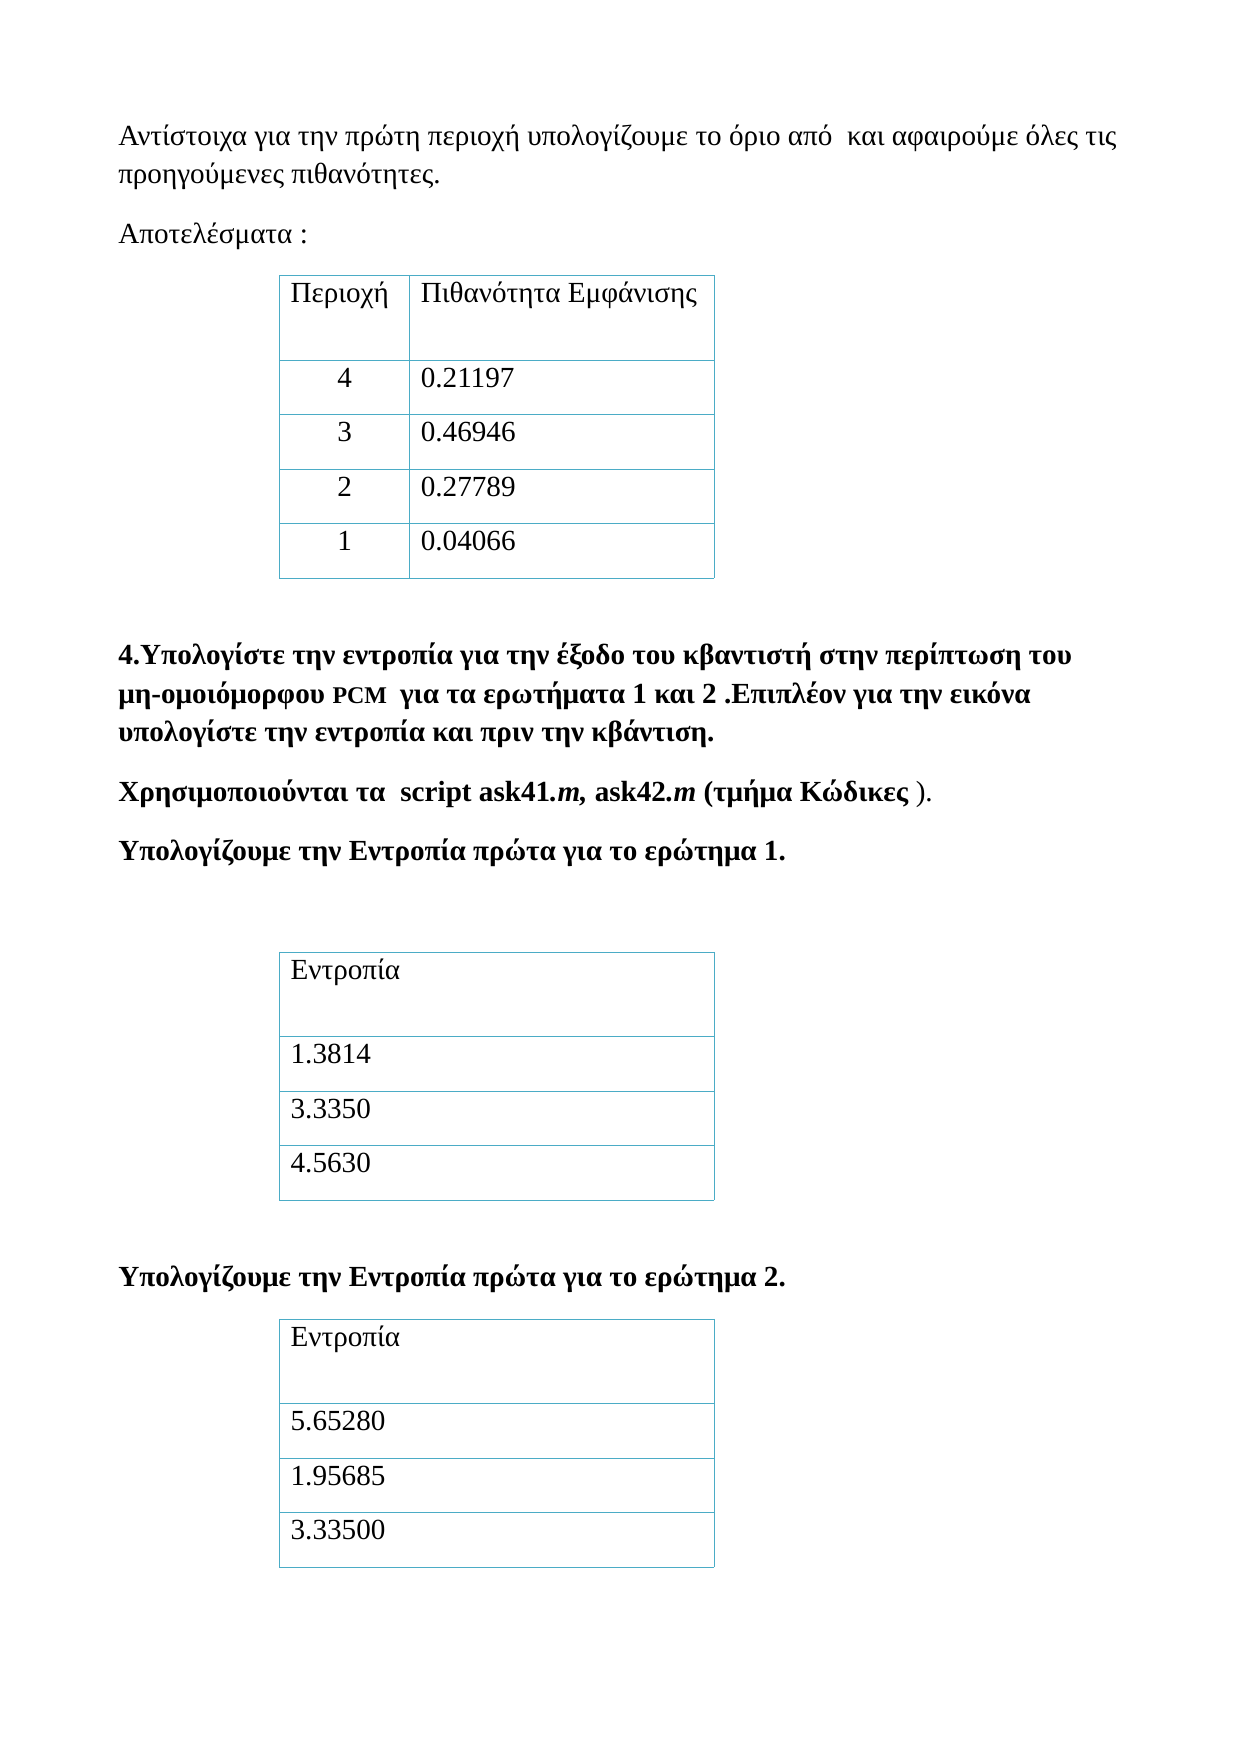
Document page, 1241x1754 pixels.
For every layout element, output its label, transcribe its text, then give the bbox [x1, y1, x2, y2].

table_cell 0.21197 [410, 361, 714, 414]
table_cell 0.27789 [410, 470, 714, 523]
table_cell 3.3350 [280, 1092, 714, 1145]
table_cell 0.46946 [410, 415, 714, 469]
table_cell 3 [280, 415, 409, 469]
table_cell 3.33500 [280, 1513, 714, 1567]
table_cell 4 [280, 361, 409, 414]
text Χρησιμοποιούνται τα script ask41.m, ask42.m (τμήμα Κώδικες ). [118, 774, 1122, 807]
table_cell 1 [280, 524, 409, 578]
text Υπολογίζουμε την Εντροπία πρώτα για το ερώτημα 1. [118, 833, 1122, 867]
text Υπολογίζουμε την Εντροπία πρώτα για το ερώτημα 2. [118, 1259, 1122, 1293]
table_cell 5.65280 [280, 1404, 714, 1458]
table_header Εντροπία [280, 953, 714, 1036]
text 4.Υπολογίστε την εντροπία για την έξοδο του κβαντιστή στην περίπτωση του μη-ομοιόμορφου PCM για τα ερωτήματα 1 και 2 .Επιπλέον για την εικόνα υπολογίστε την εντροπία και πριν την κβάντιση. [118, 637, 1122, 748]
table_cell 0.04066 [410, 524, 714, 578]
text Αντίστοιχα για την πρώτη περιοχή υπολογίζουμε το όριο από και αφαιρούμε όλες τις προηγούμενες πιθανότητες. [118, 118, 1122, 190]
table_header Εντροπία [280, 1320, 714, 1403]
table_header Πιθανότητα Εμφάνισης [410, 276, 714, 360]
table_cell 1.3814 [280, 1037, 714, 1091]
table_header Περιοχή [280, 276, 409, 360]
table_cell 2 [280, 470, 409, 523]
text Αποτελέσματα : [118, 216, 1122, 249]
table_cell 4.5630 [280, 1146, 714, 1200]
table_cell 1.95685 [280, 1459, 714, 1512]
